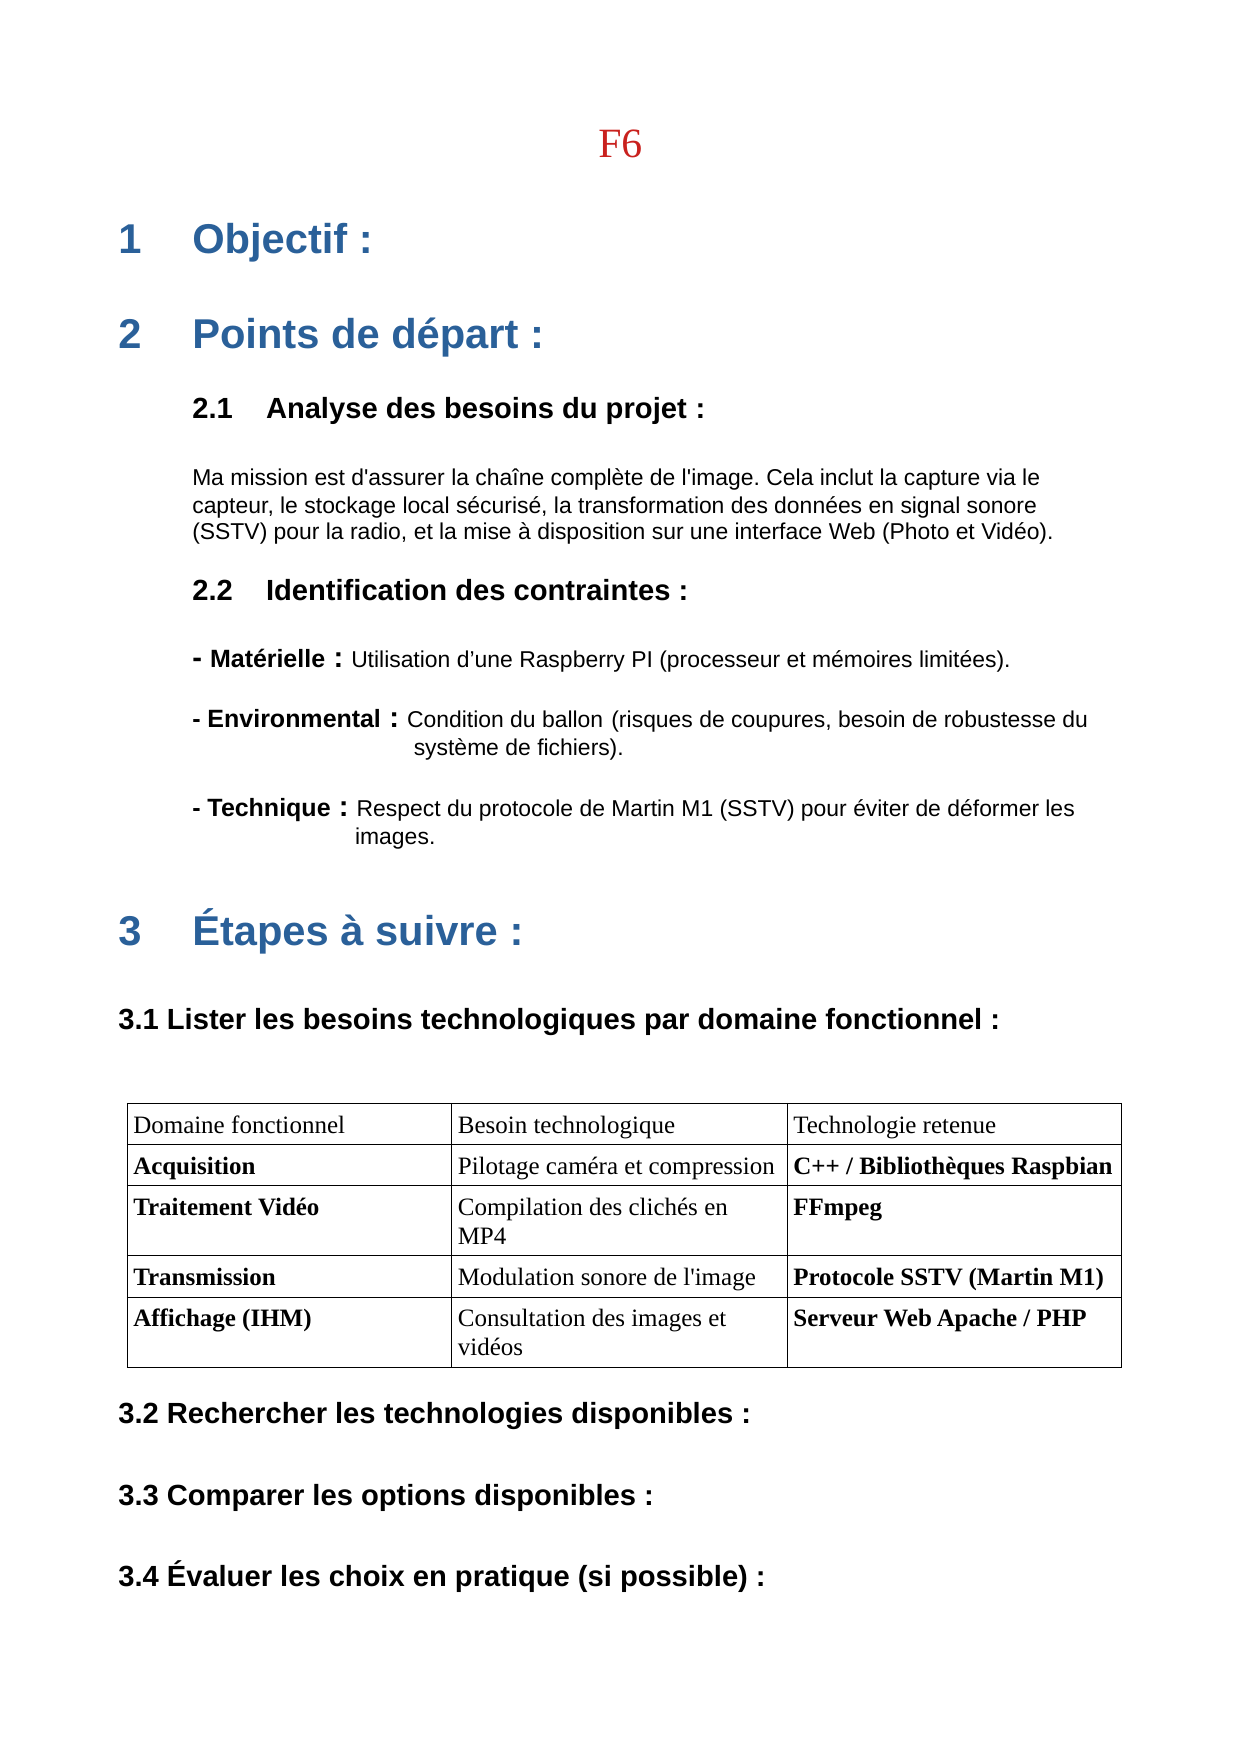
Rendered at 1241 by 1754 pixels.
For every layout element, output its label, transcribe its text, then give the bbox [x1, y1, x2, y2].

table_cell Affichage (IHM) [128, 1298, 451, 1367]
table_cell Modulation sonore de l'image [452, 1256, 787, 1297]
text 3.4 Évaluer les choix en pratique (si possible) : [118, 1559, 1122, 1593]
text - Environmental : Condition du ballon (risques de coupures, besoin de robustesse du système de fichiers). [118, 700, 1122, 760]
table_cell Protocole SSTV (Martin M1) [788, 1256, 1121, 1297]
text 3.2 Rechercher les technologies disponibles : [118, 1396, 1122, 1430]
table_cell C++ / Bibliothèques Raspbian [788, 1145, 1121, 1185]
table_header Besoin technologique [452, 1104, 787, 1144]
text - Matérielle : Utilisation d’une Raspberry PI (processeur et mémoires limitées). [118, 641, 1122, 674]
table_cell Compilation des clichés en MP4 [452, 1186, 787, 1255]
table_cell Consultation des images et vidéos [452, 1298, 787, 1367]
text 2.2 Identification des contraintes : [118, 573, 1122, 607]
table_cell FFmpeg [788, 1186, 1121, 1255]
text 2.1 Analyse des besoins du projet : [118, 391, 1122, 425]
text 1 Objectif : [118, 214, 1122, 262]
text 3.1 Lister les besoins technologiques par domaine fonctionnel : [118, 1002, 1122, 1036]
table_cell Transmission [128, 1256, 451, 1297]
text F6 [118, 118, 1122, 166]
text 2 Points de départ : [118, 310, 1122, 358]
text - Technique : Respect du protocole de Martin M1 (SSTV) pour éviter de déformer les images. [118, 789, 1122, 849]
table_header Domaine fonctionnel [128, 1104, 451, 1144]
table_header Technologie retenue [788, 1104, 1121, 1144]
table_cell Pilotage caméra et compression [452, 1145, 787, 1185]
table_cell Acquisition [128, 1145, 451, 1185]
text 3.3 Comparer les options disponibles : [118, 1478, 1122, 1511]
table_cell Serveur Web Apache / PHP [788, 1298, 1121, 1367]
text Ma mission est d'assurer la chaîne complète de l'image. Cela inclut la capture via le capteur, le stockage local sécurisé, la transformation des données en signal sonore (SSTV) pour la radio, et la mise à disposition sur une interface Web (Photo et Vidéo). [118, 458, 1122, 545]
text 3 Étapes à suivre : [118, 906, 1122, 954]
table_cell Traitement Vidéo [128, 1186, 451, 1255]
